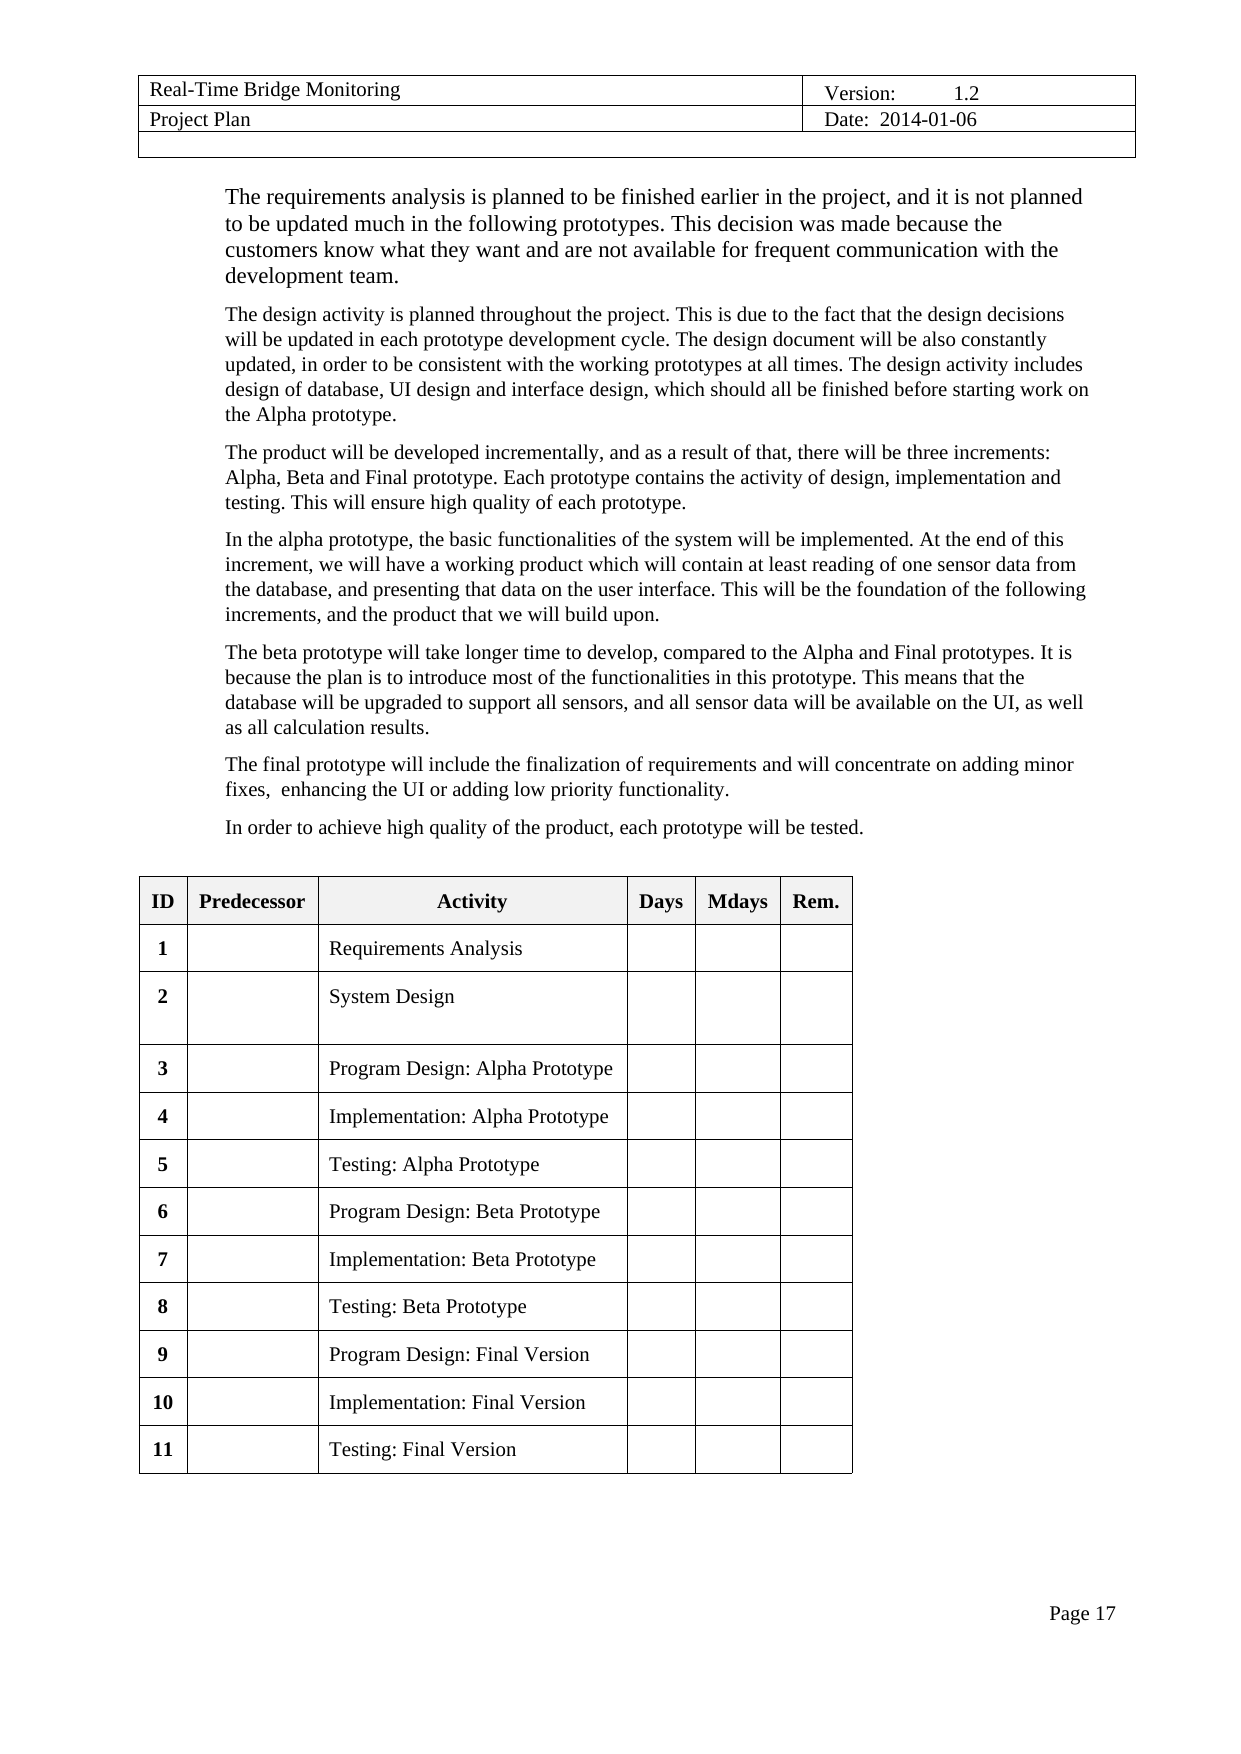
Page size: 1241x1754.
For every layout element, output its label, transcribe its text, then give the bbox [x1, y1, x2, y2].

table_cell 8 [140, 1283, 187, 1330]
table_cell System Design [319, 972, 627, 1044]
table_cell [188, 1283, 318, 1330]
table_header Activity [319, 877, 627, 924]
table_cell [628, 972, 695, 1044]
table_cell 5 [140, 1140, 187, 1187]
text In the alpha prototype, the basic functionalities of the system will be implemented. At the end of this increment, we will have a working product which will contain at least reading of one sensor data from the database, and presenting that data on the user interface. This will be the foundation of the following increments, and the product that we will build upon. [225, 526, 1090, 626]
table_cell Testing: Beta Prototype [319, 1283, 627, 1330]
table_cell [696, 1140, 780, 1187]
table_cell 3 [140, 1045, 187, 1092]
table_cell [781, 1188, 852, 1234]
table_cell [188, 1140, 318, 1187]
table_cell [781, 1236, 852, 1282]
table_cell [781, 1426, 852, 1472]
table_cell [628, 1378, 695, 1425]
table_cell [628, 1236, 695, 1282]
table_cell [781, 1140, 852, 1187]
table_cell [188, 1093, 318, 1139]
table_header Mdays [696, 877, 780, 924]
table_cell [188, 925, 318, 971]
table_cell [696, 1331, 780, 1377]
table_cell [696, 1045, 780, 1092]
table_cell 11 [140, 1426, 187, 1472]
table_cell [781, 1045, 852, 1092]
table_cell [188, 1236, 318, 1282]
table_cell [696, 1236, 780, 1282]
text The product will be developed incrementally, and as a result of that, there will be three increments: Alpha, Beta and Final prototype. Each prototype contains the activity of design, implementation and testing. This will ensure high quality of each prototype. [225, 439, 1090, 514]
table_cell Implementation: Beta Prototype [319, 1236, 627, 1282]
text The beta prototype will take longer time to develop, compared to the Alpha and Final prototypes. It is because the plan is to introduce most of the functionalities in this prototype. This means that the database will be upgraded to support all sensors, and all sensor data will be available on the UI, as well as all calculation results. [225, 639, 1090, 739]
table_cell Implementation: Final Version [319, 1378, 627, 1425]
table_header Rem. [781, 877, 852, 924]
table_cell [628, 1045, 695, 1092]
table_cell [628, 1331, 695, 1377]
table_cell [188, 1426, 318, 1472]
table_cell Implementation: Alpha Prototype [319, 1093, 627, 1139]
table_cell [781, 1283, 852, 1330]
table_cell [781, 1331, 852, 1377]
table_cell 9 [140, 1331, 187, 1377]
table_cell [188, 1331, 318, 1377]
table_cell [628, 1188, 695, 1234]
table_cell Testing: Alpha Prototype [319, 1140, 627, 1187]
table_cell [188, 1378, 318, 1425]
table_cell [628, 1140, 695, 1187]
table_cell 4 [140, 1093, 187, 1139]
table_cell [628, 1093, 695, 1139]
table_cell Program Design: Alpha Prototype [319, 1045, 627, 1092]
table_cell [628, 925, 695, 971]
table_cell Testing: Final Version [319, 1426, 627, 1472]
table_cell 6 [140, 1188, 187, 1234]
table_cell 1 [140, 925, 187, 971]
table_cell [696, 1188, 780, 1234]
table_cell [781, 1093, 852, 1139]
table_cell [696, 1093, 780, 1139]
table_header Days [628, 877, 695, 924]
table_header Predecessor [188, 877, 318, 924]
table_cell [696, 1426, 780, 1472]
table_cell [696, 925, 780, 971]
table_cell [188, 972, 318, 1044]
table_cell [696, 1283, 780, 1330]
table_cell 2 [140, 972, 187, 1044]
text The requirements analysis is planned to be finished earlier in the project, and it is not planned to be updated much in the following prototypes. This decision was made because the customers know what they want and are not available for frequent communication with the development team. [225, 183, 1090, 289]
table_cell [188, 1045, 318, 1092]
table_cell [628, 1283, 695, 1330]
table_cell [696, 972, 780, 1044]
table_cell 7 [140, 1236, 187, 1282]
table_cell Program Design: Final Version [319, 1331, 627, 1377]
table_cell Requirements Analysis [319, 925, 627, 971]
table_cell 10 [140, 1378, 187, 1425]
table_cell [781, 972, 852, 1044]
table_cell [188, 1188, 318, 1234]
table_cell Program Design: Beta Prototype [319, 1188, 627, 1234]
text In order to achieve high quality of the product, each prototype will be tested. [225, 814, 1090, 839]
table_cell [781, 925, 852, 971]
table_header ID [140, 877, 187, 924]
table_cell [628, 1426, 695, 1472]
table_cell [696, 1378, 780, 1425]
text The final prototype will include the finalization of requirements and will concentrate on adding minor fixes, enhancing the UI or adding low priority functionality. [225, 751, 1090, 801]
text The design activity is planned throughout the project. This is due to the fact that the design decisions will be updated in each prototype development cycle. The design document will be also constantly updated, in order to be consistent with the working prototypes at all times. The design activity includes design of database, UI design and interface design, which should all be finished before starting work on the Alpha prototype. [225, 301, 1090, 426]
table_cell [781, 1378, 852, 1425]
